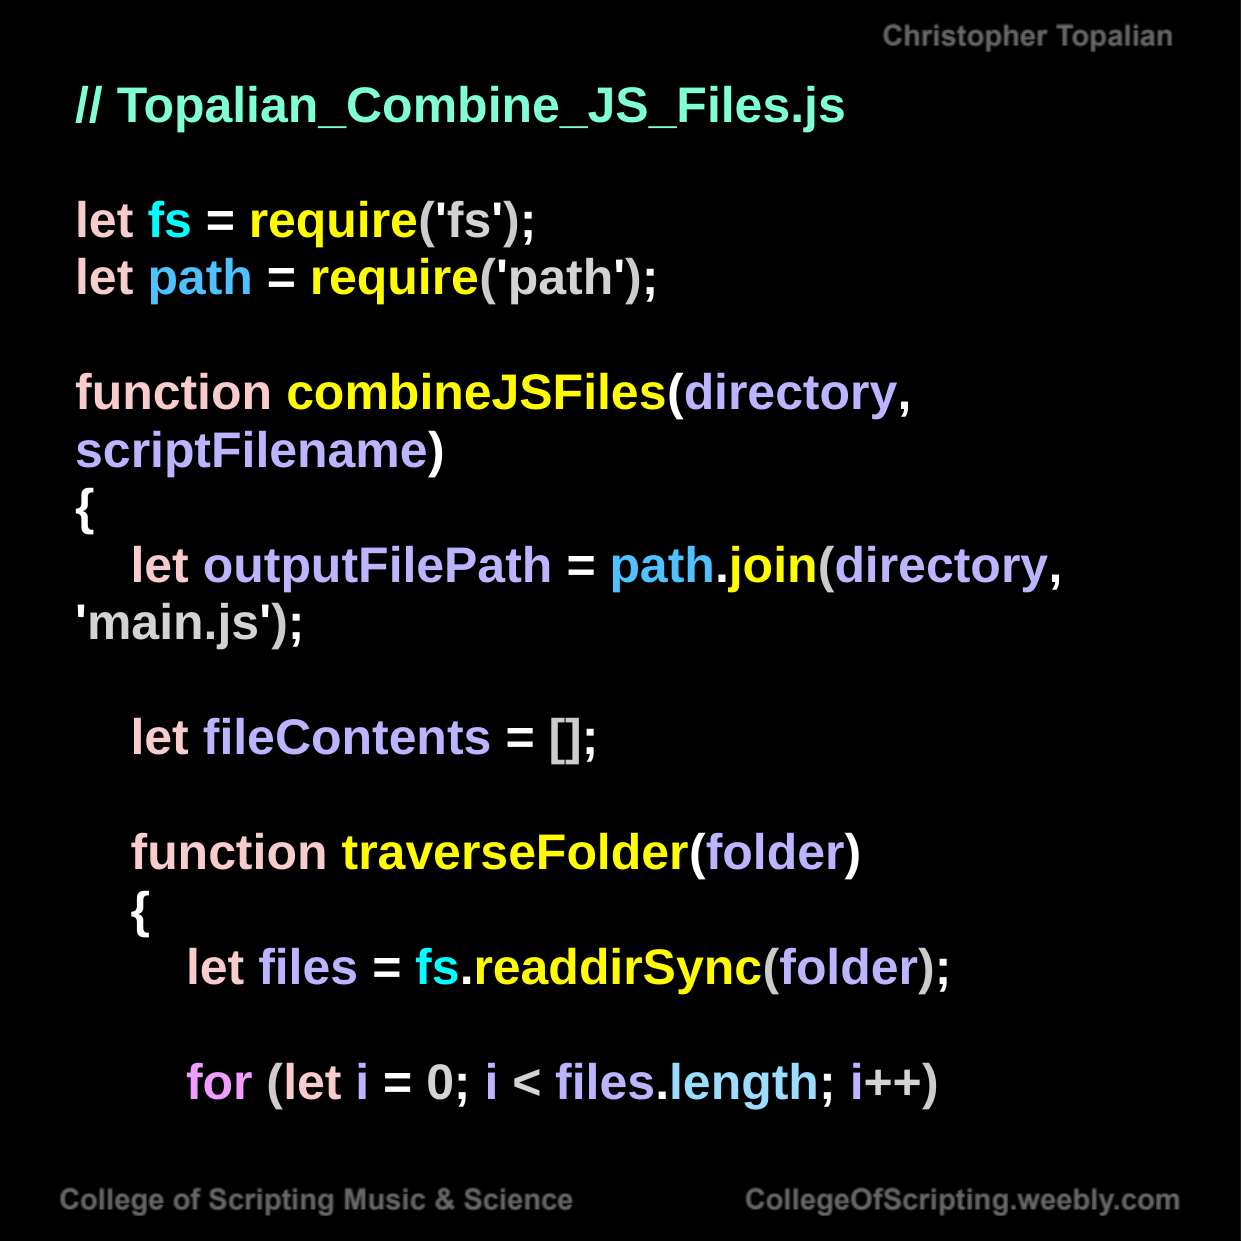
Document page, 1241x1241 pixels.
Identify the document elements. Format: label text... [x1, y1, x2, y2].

text let outputFilePath = path.join(directory, 'main.js'); [75, 535, 1166, 650]
text let files = fs.readdirSync(folder); [75, 937, 1166, 995]
text // Topalian_Combine_JS_Files.js [75, 75, 1166, 132]
text let path = require('path'); [75, 247, 1166, 305]
text function traverseFolder(folder) [75, 822, 1166, 880]
text let fileContents = []; [75, 707, 1166, 765]
text for (let i = 0; i < files.length; i++) [75, 1052, 1166, 1110]
text { [75, 880, 1166, 937]
text { [75, 477, 1166, 535]
text let fs = require('fs'); [75, 190, 1166, 247]
text function combineJSFiles(directory, scriptFilename) [75, 362, 1166, 477]
